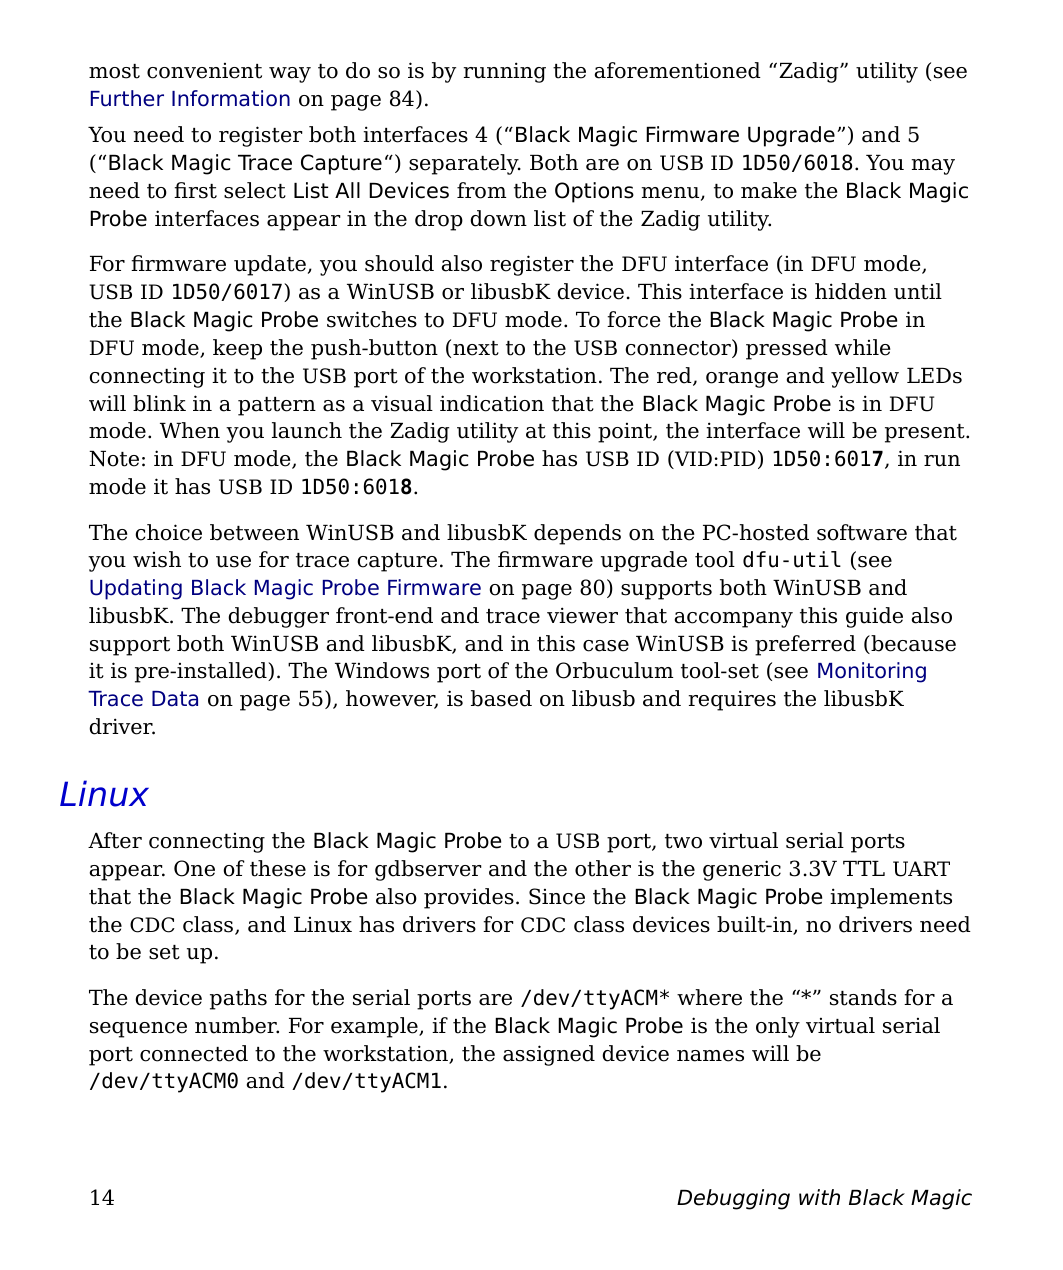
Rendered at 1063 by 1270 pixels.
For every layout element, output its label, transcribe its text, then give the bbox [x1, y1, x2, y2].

text The choice between WinUSB and libusbK depends on the PC-hosted software that you wish to use for trace capture. The firmware upgrade tool dfu-util (see Updating Black Magic Probe Firmware on page 79) supports both WinUSB and libusbK. The debugger front-end and trace viewer that accompany this guide also support both WinUSB and libusbK, and in this case WinUSB is preferred (because it is pre-installed). The Windows port of the Orbuculum tool-set (see Monitoring Trace Data on page 55), however, is based on libusb and requires the libusbK driver. [88, 521, 974, 739]
subtitle Linux [59, 776, 974, 814]
text After connecting the Black Magic Probe to a USB port, two virtual serial ports appear. One of these is for gdbserver and the other is the generic 3.3V TTL UART that the Black Magic Probe also provides. Since the Black Magic Probe implements the CDC class, and Linux has drivers for CDC class devices built-in, no drivers need to be set up. [88, 829, 974, 965]
text You need to register both interfaces 4 (“Black Magic Firmware Upgrade”) and 5 (“Black Magic Trace Capture“) separately. Both are on USB ID 1D50/6018. You may need to first select List All Devices from the Options menu, to make the Black Magic Probe interfaces appear in the drop down list of the Zadig utility. [88, 123, 974, 231]
text For trace capture and for firmware update, the two generic interfaces of the Black Magic Probe must be registered as either a WinUSB device or a libusbK device. The most convenient way to do so is by running the aforementioned “Zadig” utility (see Further Information on page 83). [88, 59, 974, 111]
text For firmware update, you should also register the DFU interface (in DFU mode, USB ID 1D50/6017) as a WinUSB or libusbK device. This interface is hidden until the Black Magic Probe switches to DFU mode. To force the Black Magic Probe in DFU mode, keep the push-button (next to the USB connector) pressed while connecting it to the USB port of the workstation. The red, orange and yellow LEDs will blink in a pattern as a visual indication that the Black Magic Probe is in DFU mode. When you launch the Zadig utility at this point, the interface will be present. Note: in DFU mode, the Black Magic Probe has USB ID (VID:PID) 1D50:6017, in run mode it has USB ID 1D50:6018. [88, 252, 974, 499]
text The device paths for the serial ports are /dev/ttyACM* where the “*” stands for a sequence number. For example, if the Black Magic Probe is the only virtual serial port connected to the workstation, the assigned device names will be /dev/ttyACM0 and /dev/ttyACM1. [88, 986, 974, 1094]
